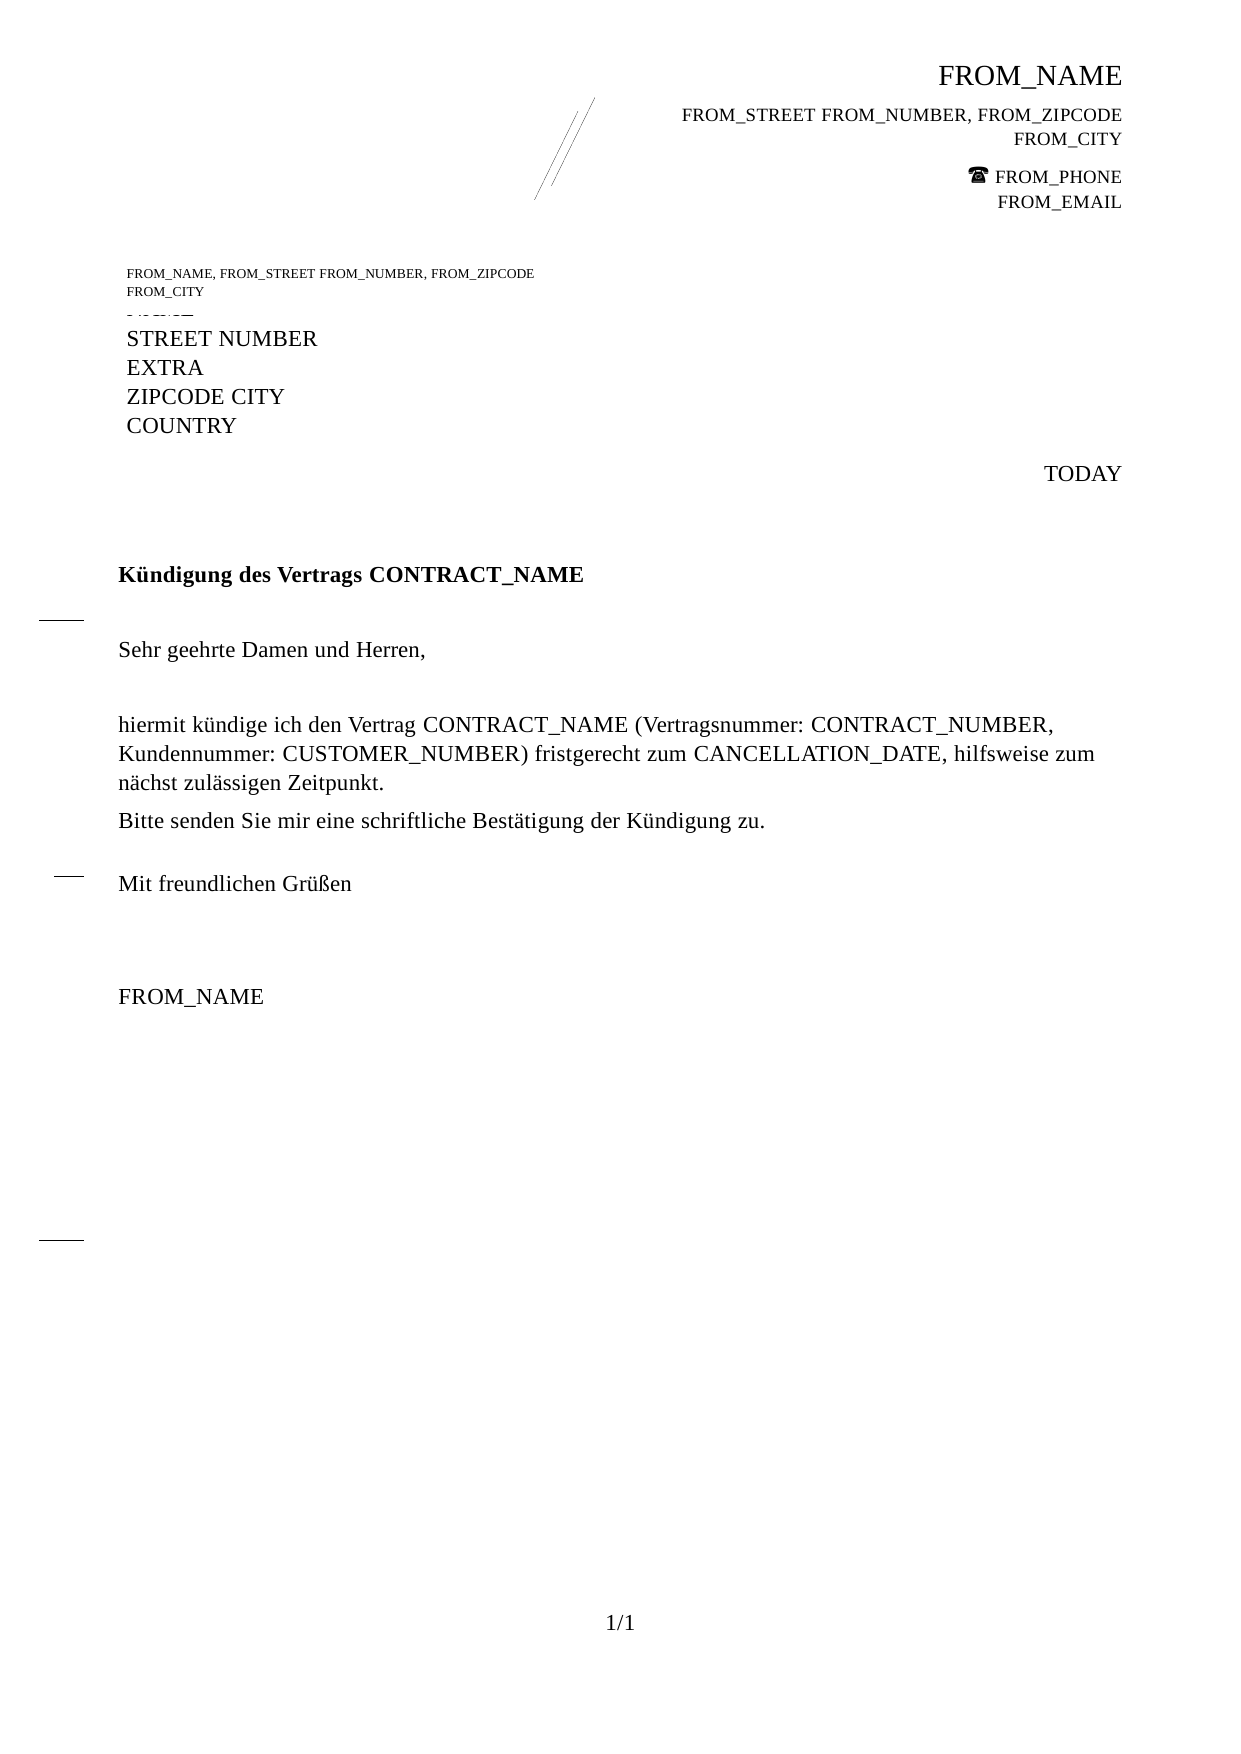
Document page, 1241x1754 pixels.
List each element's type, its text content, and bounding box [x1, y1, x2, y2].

text Sehr geehrte Damen und Herren, [118, 637, 1122, 662]
text COUNTRY [126, 413, 566, 439]
text [532, 104, 591, 149]
text ☎ FROM_PHONE [541, 167, 1122, 188]
text TODAY [620, 461, 1122, 486]
text FROM_NAME [118, 984, 1122, 1009]
text NAME [126, 296, 566, 322]
text FROM_STREET FROM_NUMBER, FROM_ZIPCODE FROM_CITY [571, 104, 1122, 149]
subtitle FROM_NAME [532, 59, 1122, 92]
text [532, 167, 550, 188]
text ZIPCODE CITY [126, 384, 566, 409]
text FROM_EMAIL [532, 192, 1122, 213]
text Bitte senden Sie mir eine schriftliche Bestätigung der Kündigung zu. [118, 808, 1122, 834]
text FROM_NAME, FROM_STREET FROM_NUMBER, FROM_ZIPCODE FROM_CITY [126, 267, 564, 299]
text STREET NUMBER [126, 325, 566, 351]
text Mit freundlichen Grüßen [118, 871, 1122, 896]
text Kündigung des Vertrags CONTRACT_NAME [118, 561, 1122, 587]
text hiermit kündige ich den Vertrag CONTRACT_NAME (Vertragsnummer: CONTRACT_NUMBER, Kundennummer: CUSTOMER_NUMBER) fristgerecht zum CANCELLATION_DATE, hilfsweise zum nächst zulässigen Zeitpunkt. [118, 712, 1122, 796]
text EXTRA [126, 355, 566, 380]
